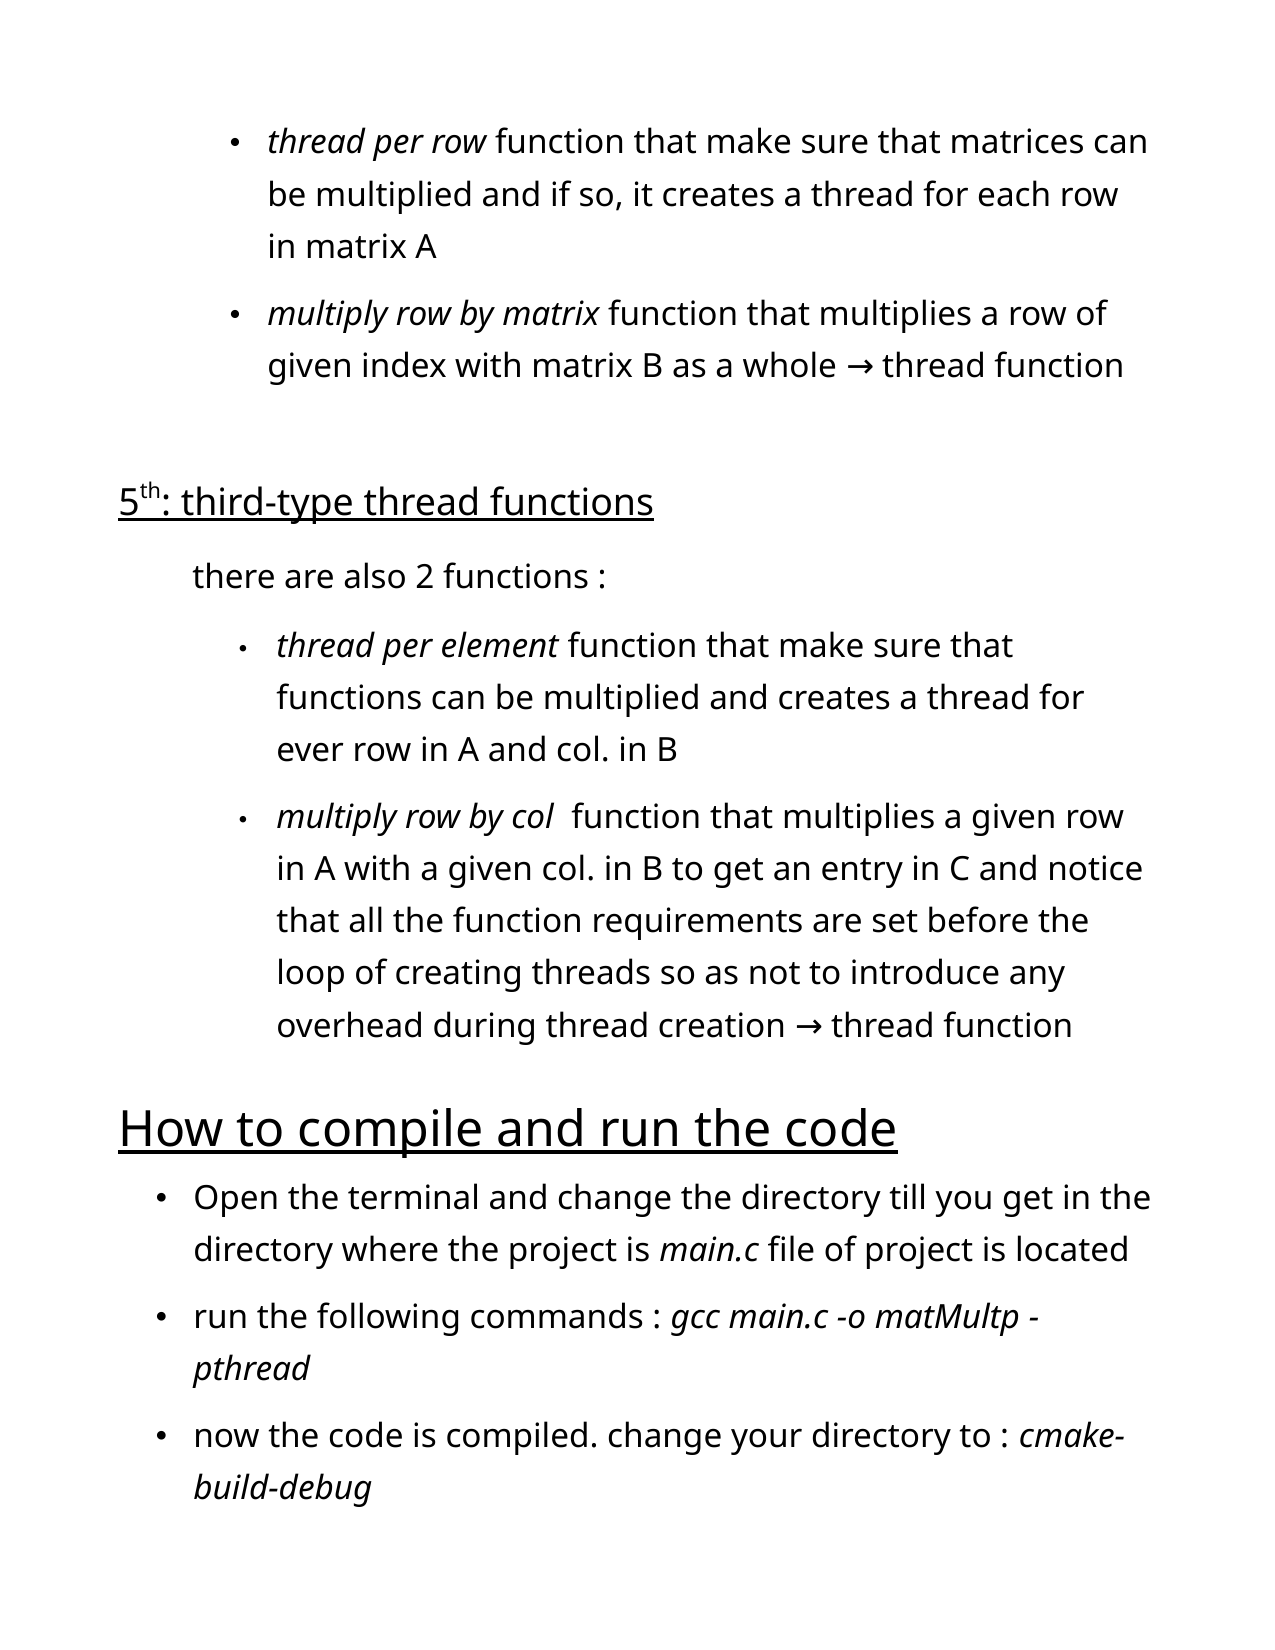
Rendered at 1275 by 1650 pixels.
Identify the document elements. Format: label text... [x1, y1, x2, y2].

text there are also 2 functions : [118, 548, 1157, 599]
list multiply row by matrix function that multiplies a row of given index with matrix B as a whole → thread function [229, 289, 1157, 387]
subtitle How to compile and run the code [118, 1093, 1157, 1161]
list multiply row by col function that multiplies a given row in A with a given col. in B to get an entry in C and notice that all the function requirements are set before the loop of creating threads so as not to introduce any overhead during thread creation → thread function [239, 793, 1157, 1047]
list thread per element function that make sure that functions can be multiplied and creates a thread for ever row in A and col. in B [239, 621, 1157, 771]
list now the code is compiled. change your directory to : cmake-build-debug [156, 1412, 1157, 1509]
text 5th: third-type thread functions [118, 475, 1157, 526]
list Open the terminal and change the directory till you get in the directory where the project is main.c file of project is located [156, 1174, 1157, 1271]
list thread per row function that make sure that matrices can be multiplied and if so, it creates a thread for each row in matrix A [229, 118, 1157, 268]
list run the following commands : gcc main.c -o matMultp -pthread [156, 1293, 1157, 1390]
